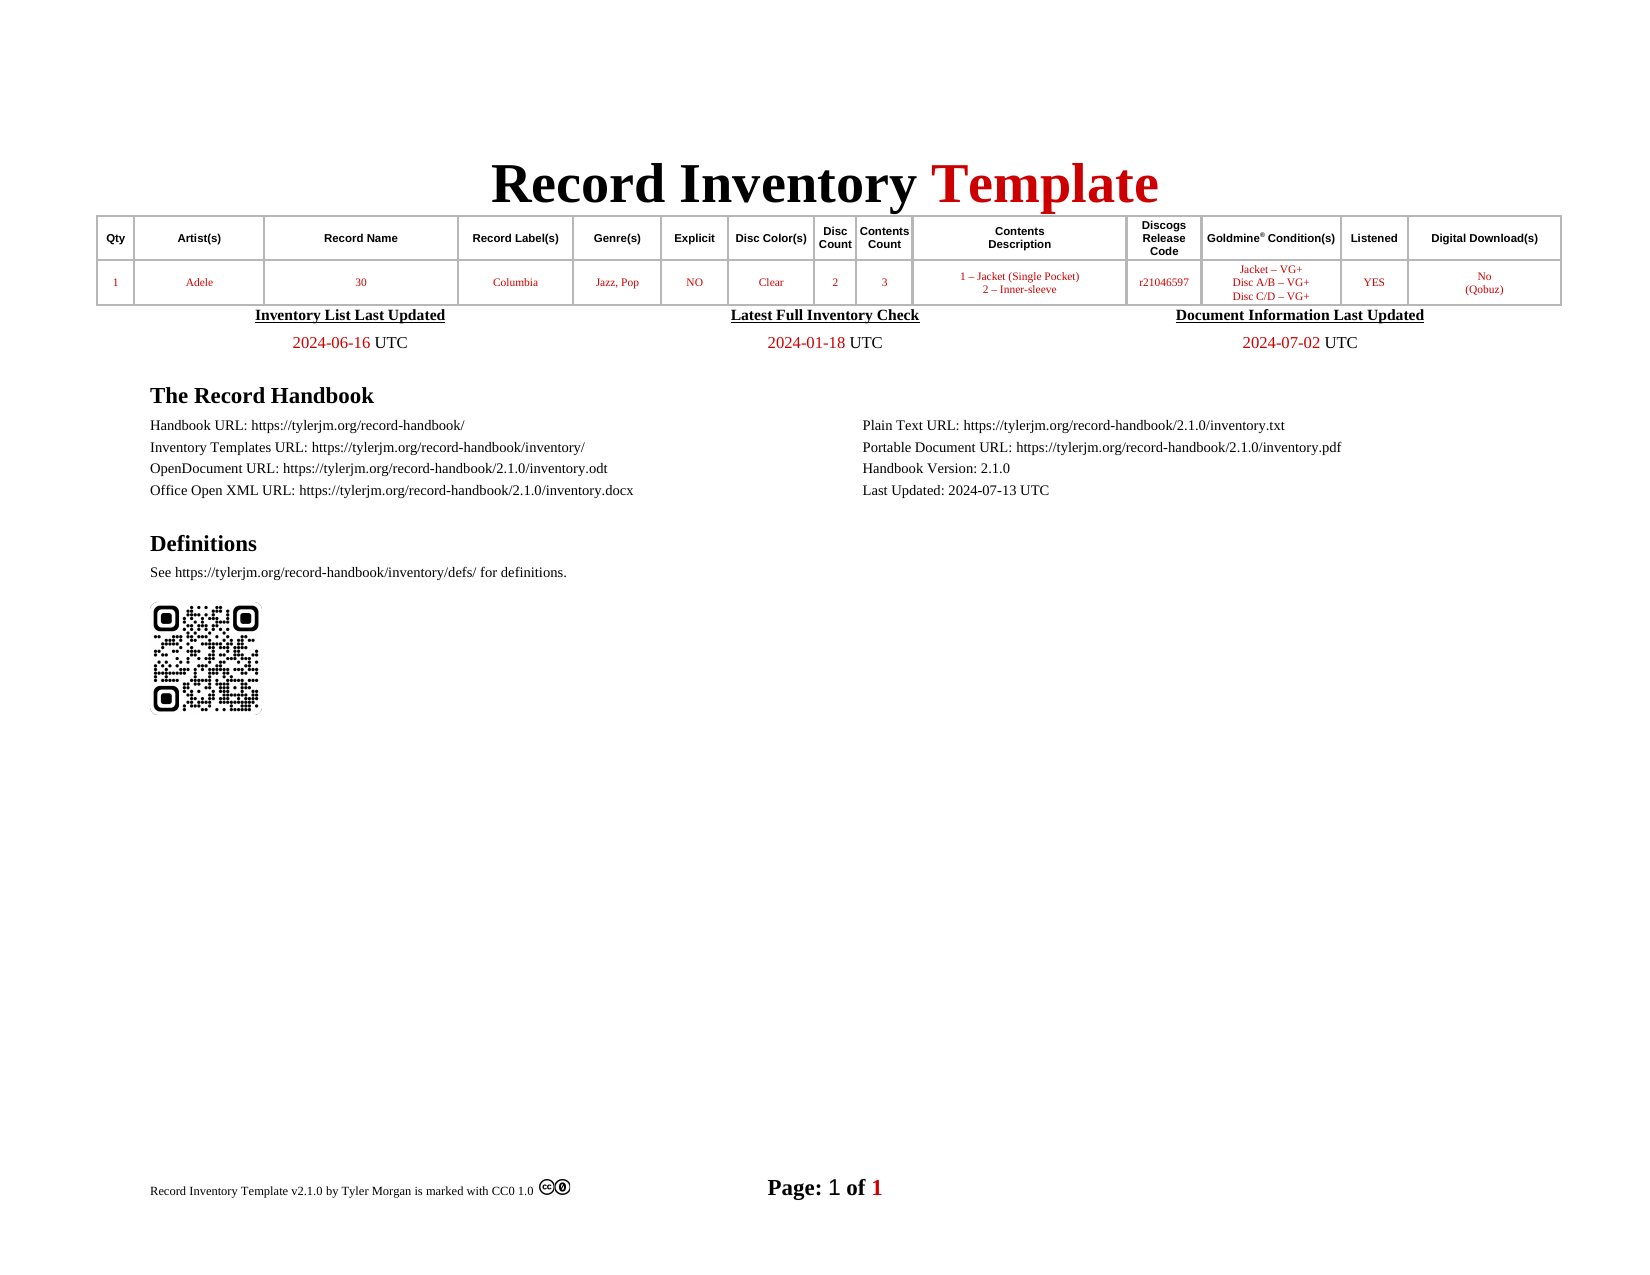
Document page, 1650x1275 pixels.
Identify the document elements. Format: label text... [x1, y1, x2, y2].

text 2024-01-18 UTC [625, 332, 1025, 352]
text 2024-06-16 UTC [150, 332, 550, 352]
text Last Updated: 2024-07-13 UTC [862, 482, 1500, 499]
table_cell 2 [815, 261, 855, 304]
subtitle Definitions [150, 529, 787, 556]
text Inventory Templates URL: https://tylerjm.org/record-handbook/inventory/ [150, 438, 787, 455]
table_header Explicit [662, 217, 727, 259]
table_header Record Name [265, 217, 457, 259]
table_header Qty [98, 217, 133, 259]
table_cell NO [662, 261, 727, 304]
subtitle Document Information Last Updated [1100, 306, 1500, 324]
text Office Open XML URL: https://tylerjm.org/record-handbook/2.1.0/inventory.docx [150, 482, 787, 499]
table_cell YES [1342, 261, 1407, 304]
text 2024-07-02 UTC [1100, 332, 1500, 352]
table_header Artist(s) [135, 217, 263, 259]
table_cell 3 [857, 261, 911, 304]
table_header Digital Download(s) [1409, 217, 1560, 259]
picture [150, 602, 262, 715]
table_cell Jacket – VG+ Disc A/B – VG+ Disc C/D – VG+ [1203, 261, 1340, 304]
table_header Record Label(s) [459, 217, 572, 259]
table_header Goldmine® Condition(s) [1203, 217, 1340, 259]
table_cell Clear [729, 261, 813, 304]
table_header Contents Count [857, 217, 911, 259]
subtitle Inventory List Last Updated [150, 306, 550, 324]
table_header Discogs Release Code [1128, 217, 1200, 259]
text OpenDocument URL: https://tylerjm.org/record-handbook/2.1.0/inventory.odt [150, 460, 787, 477]
subtitle Latest Full Inventory Check [625, 306, 1025, 324]
table_cell No (Qobuz) [1409, 261, 1560, 304]
text See https://tylerjm.org/record-handbook/inventory/defs/ for definitions. [150, 564, 787, 581]
table_cell Jazz, Pop [574, 261, 660, 304]
table_cell 30 [265, 261, 457, 304]
table_cell 1 – Jacket (Single Pocket) 2 – Inner-sleeve [914, 261, 1125, 304]
table_cell 1 [98, 261, 133, 304]
table_cell r21046597 [1128, 261, 1200, 304]
text Handbook Version: 2.1.0 [862, 460, 1500, 477]
picture [539, 1179, 571, 1195]
table_header Disc Count [815, 217, 855, 259]
text Portable Document URL: https://tylerjm.org/record-handbook/2.1.0/inventory.pdf [862, 438, 1500, 455]
table_header Disc Color(s) [729, 217, 813, 259]
table_header Genre(s) [574, 217, 660, 259]
title Record Inventory Template [150, 150, 1500, 215]
table_header Contents Description [914, 217, 1125, 259]
text Handbook URL: https://tylerjm.org/record-handbook/ [150, 417, 787, 433]
table_cell Columbia [459, 261, 572, 304]
table_header Listened [1342, 217, 1407, 259]
subtitle The Record Handbook [150, 382, 1500, 409]
table_cell Adele [135, 261, 263, 304]
text Plain Text URL: https://tylerjm.org/record-handbook/2.1.0/inventory.txt [862, 417, 1500, 433]
